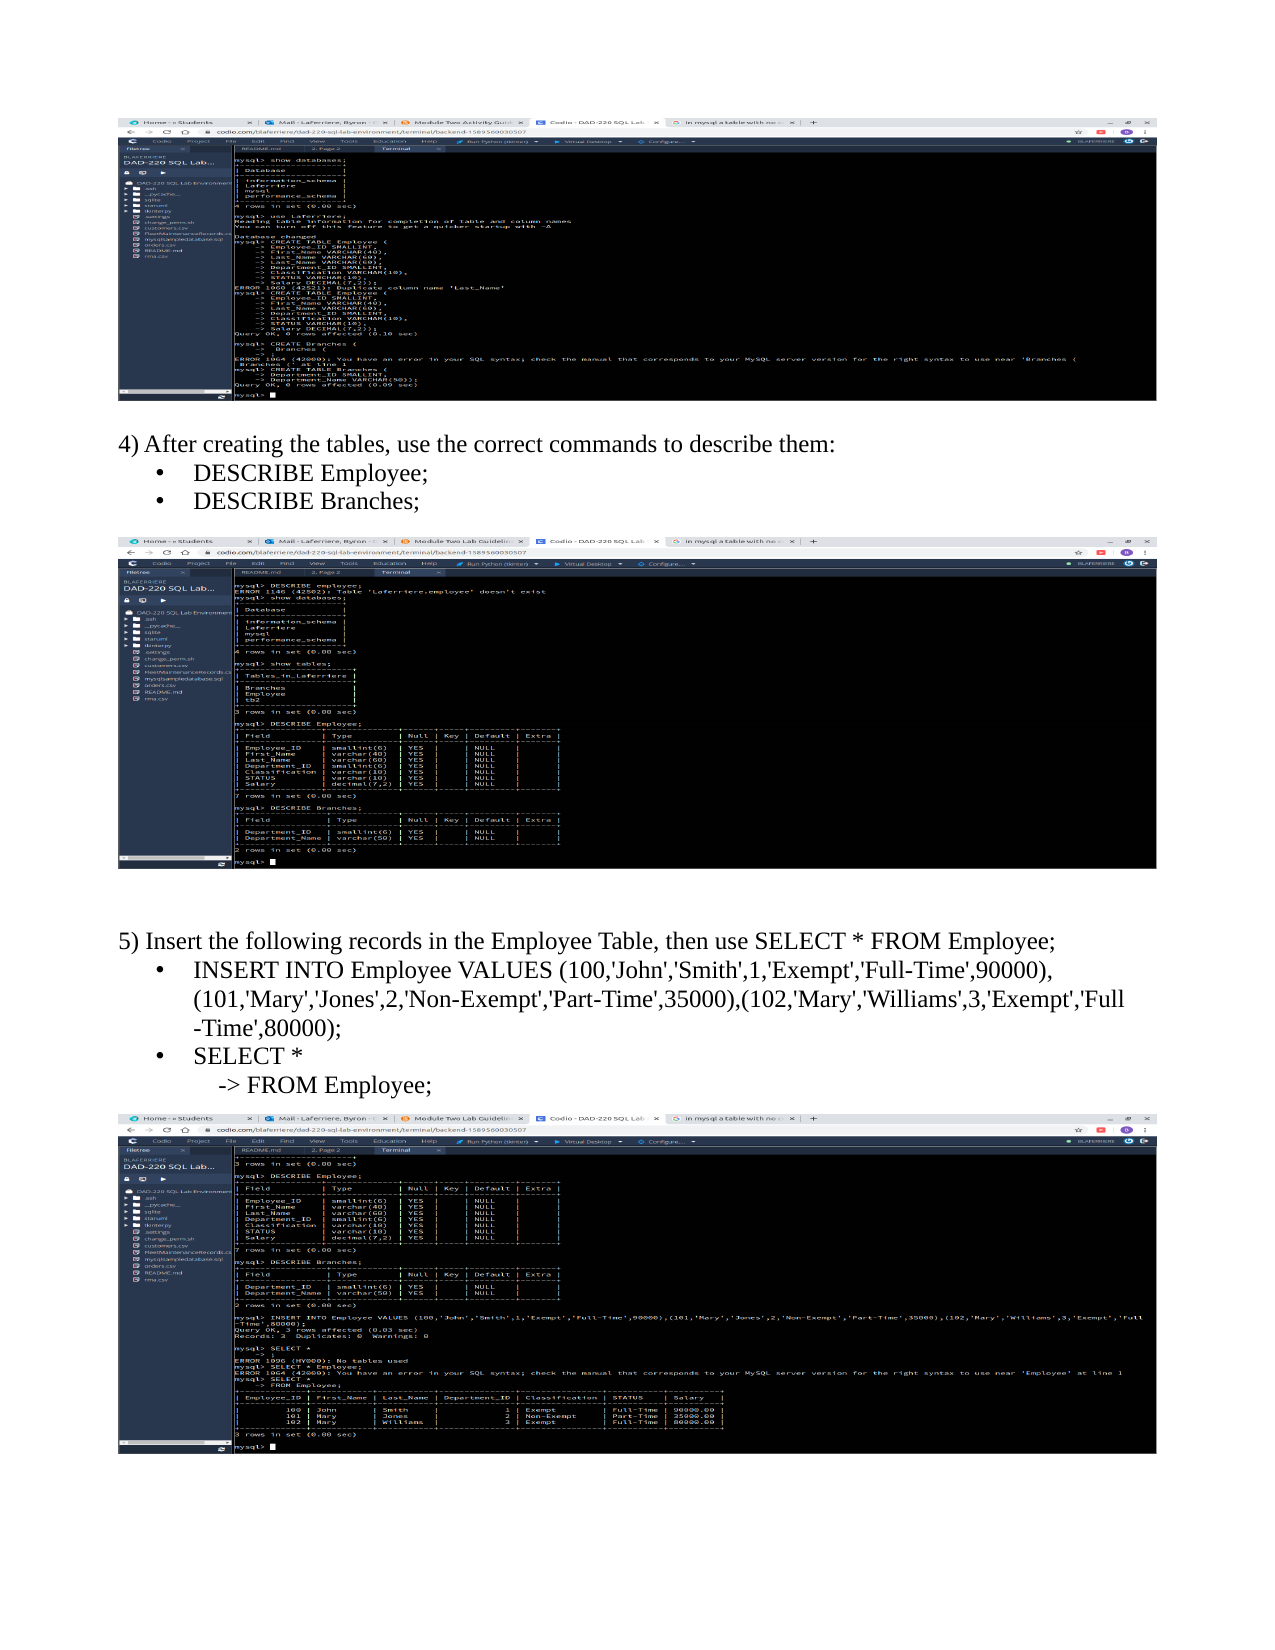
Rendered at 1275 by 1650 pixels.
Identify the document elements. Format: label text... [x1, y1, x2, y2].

list SELECT * [156, 1041, 1157, 1070]
list DESCRIBE Employee; [156, 458, 1157, 486]
text 5) Insert the following records in the Employee Table, then use SELECT * FROM Employee; [118, 926, 1157, 955]
list -> FROM Employee; [156, 1070, 1157, 1099]
picture [118, 537, 1157, 869]
list -Time',80000); [156, 1013, 1157, 1041]
picture [118, 1114, 1157, 1454]
picture [118, 118, 1157, 401]
list DESCRIBE Branches; [156, 486, 1157, 515]
text 4) After creating the tables, use the correct commands to describe them: [118, 429, 1157, 458]
list INSERT INTO Employee VALUES (100,'John','Smith',1,'Exempt','Full-Time',90000),(101,'Mary','Jones',2,'Non-Exempt','Part-Time',35000),(102,'Mary','Williams',3,'Exempt','Full [156, 955, 1157, 1013]
